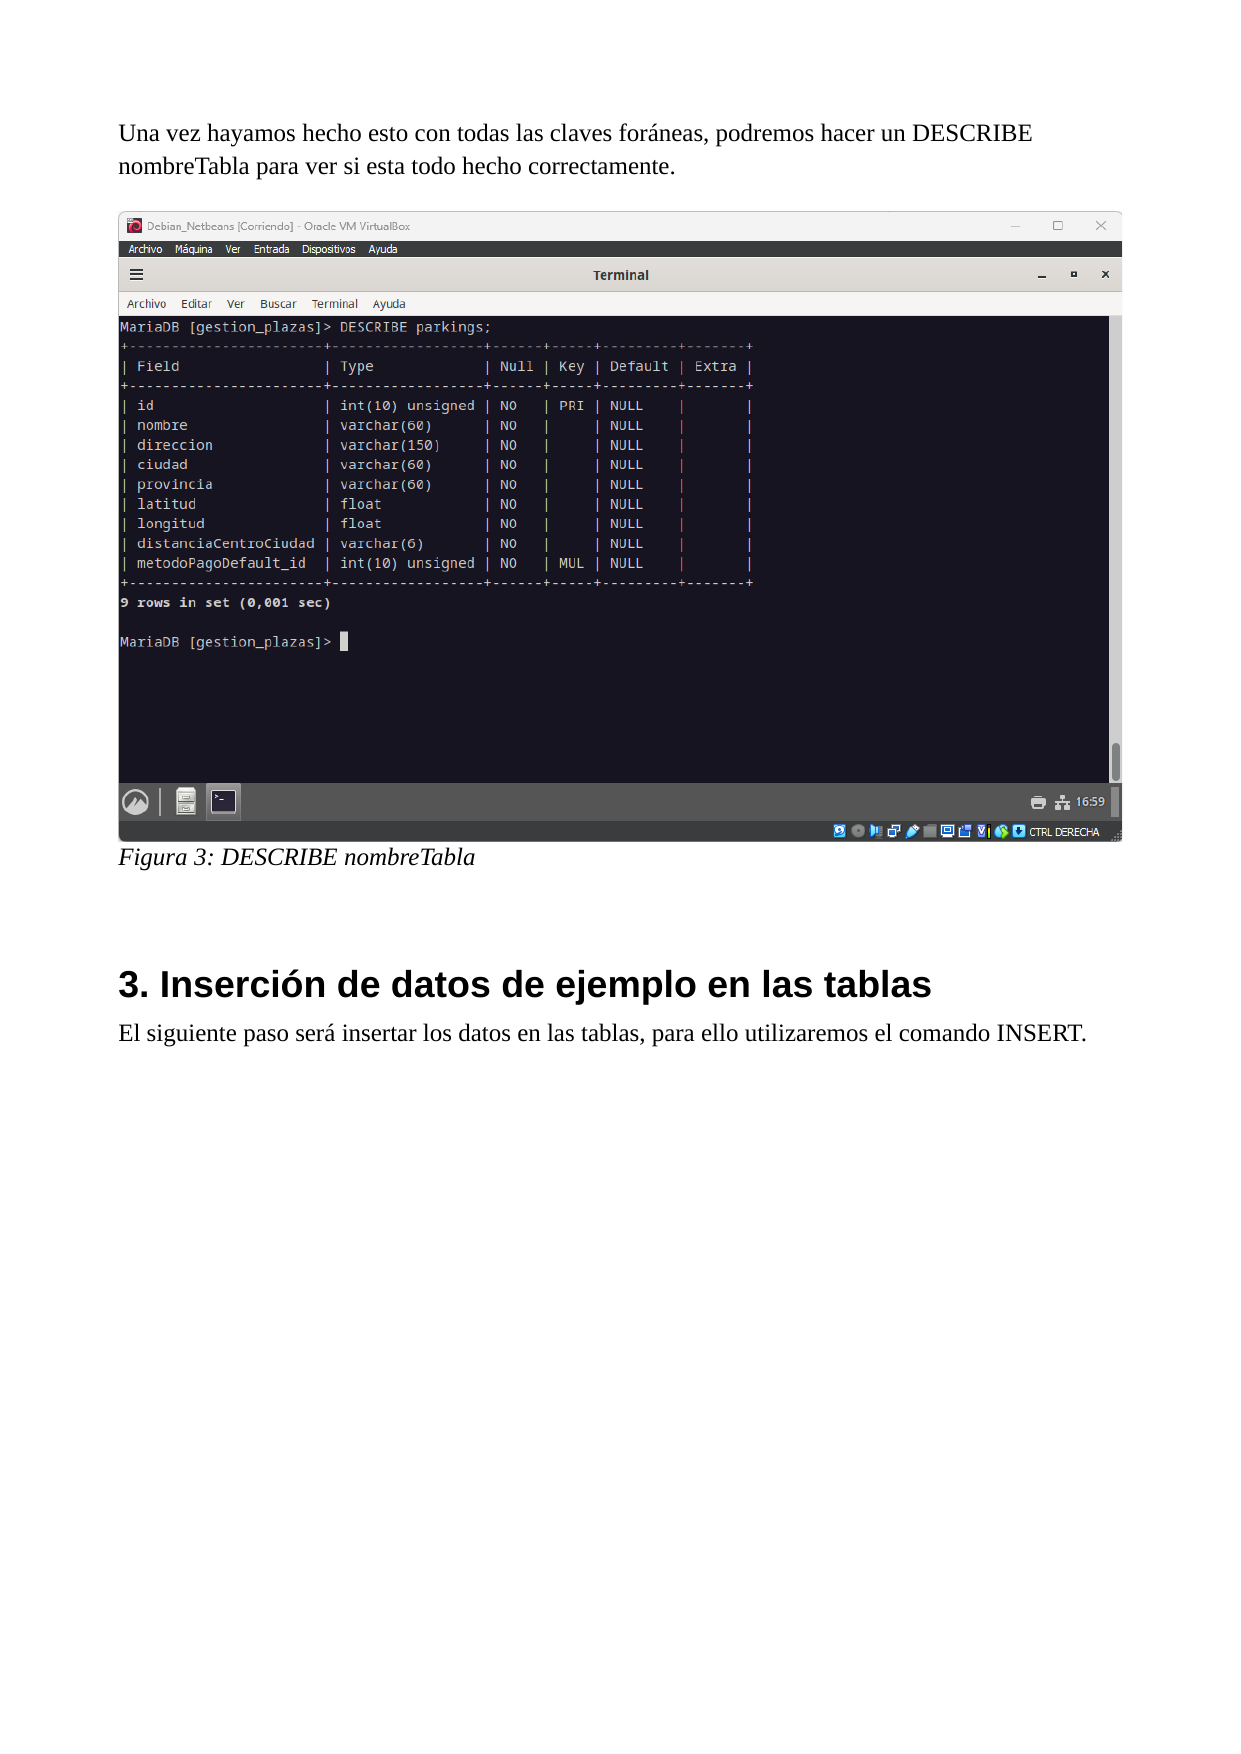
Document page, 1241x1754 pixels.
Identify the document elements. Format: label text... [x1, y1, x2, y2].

text El siguiente paso será insertar los datos en las tablas, para ello utilizaremos el comando INSERT. [118, 1018, 1122, 1047]
picture [118, 211, 1123, 842]
text Una vez hayamos hecho esto con todas las claves foráneas, podremos hacer un DESCRIBE nombreTabla para ver si esta todo hecho correctamente. [118, 118, 1122, 180]
subtitle 3. Inserción de datos de ejemplo en las tablas [118, 962, 1122, 1005]
text Figura 3: DESCRIBE nombreTabla [118, 842, 1122, 871]
